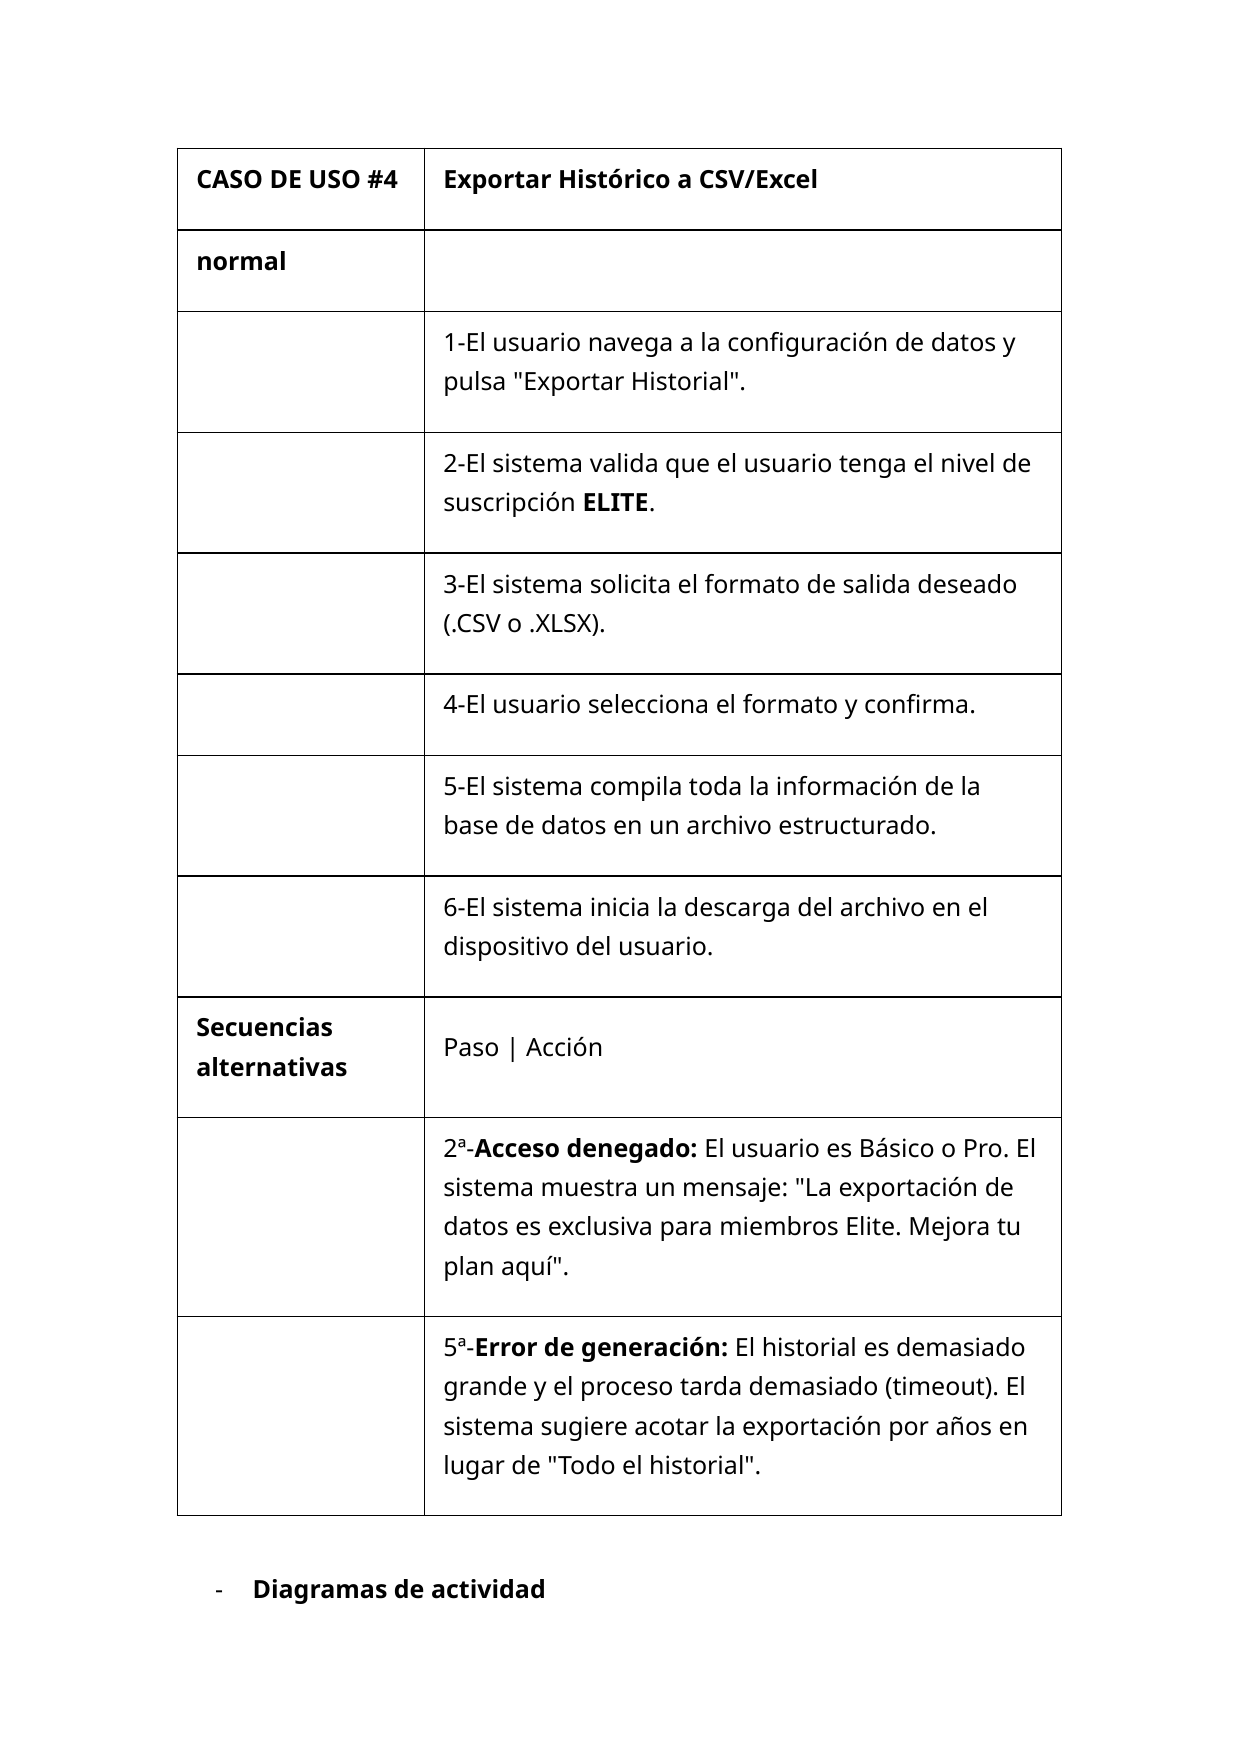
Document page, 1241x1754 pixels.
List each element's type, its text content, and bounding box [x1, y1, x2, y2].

table_cell normal [178, 231, 424, 311]
table_cell 2ª-Acceso denegado: El usuario es Básico o Pro. El sistema muestra un mensaje: "La exportación de datos es exclusiva para miembros Elite. Mejora tu plan aquí". [425, 1118, 1061, 1316]
table_cell [178, 675, 424, 754]
table_cell [178, 1118, 424, 1316]
table_cell 4-El usuario selecciona el formato y confirma. [425, 675, 1061, 754]
table_cell [178, 312, 424, 431]
table_cell Paso | Acción [425, 998, 1061, 1117]
table_cell 5-El sistema compila toda la información de la base de datos en un archivo estructurado. [425, 756, 1061, 875]
table_cell 2-El sistema valida que el usuario tenga el nivel de suscripción ELITE. [425, 433, 1061, 552]
table_cell [178, 554, 424, 673]
table_header Exportar Histórico a CSV/Excel [425, 149, 1061, 229]
table_cell [425, 231, 1061, 311]
table_cell 5ª-Error de generación: El historial es demasiado grande y el proceso tarda demasiado (timeout). El sistema sugiere acotar la exportación por años en lugar de "Todo el historial". [425, 1317, 1061, 1515]
table_cell [178, 433, 424, 552]
table_cell 1-El usuario navega a la configuración de datos y pulsa "Exportar Historial". [425, 312, 1061, 431]
table_header CASO DE USO #4 [178, 149, 424, 229]
list Diagramas de actividad [215, 1572, 1063, 1606]
table_cell [178, 1317, 424, 1515]
table_cell Secuencias alternativas [178, 998, 424, 1117]
table_cell [178, 756, 424, 875]
table_cell 6-El sistema inicia la descarga del archivo en el dispositivo del usuario. [425, 877, 1061, 996]
table_cell 3-El sistema solicita el formato de salida deseado (.CSV o .XLSX). [425, 554, 1061, 673]
table_cell [178, 877, 424, 996]
